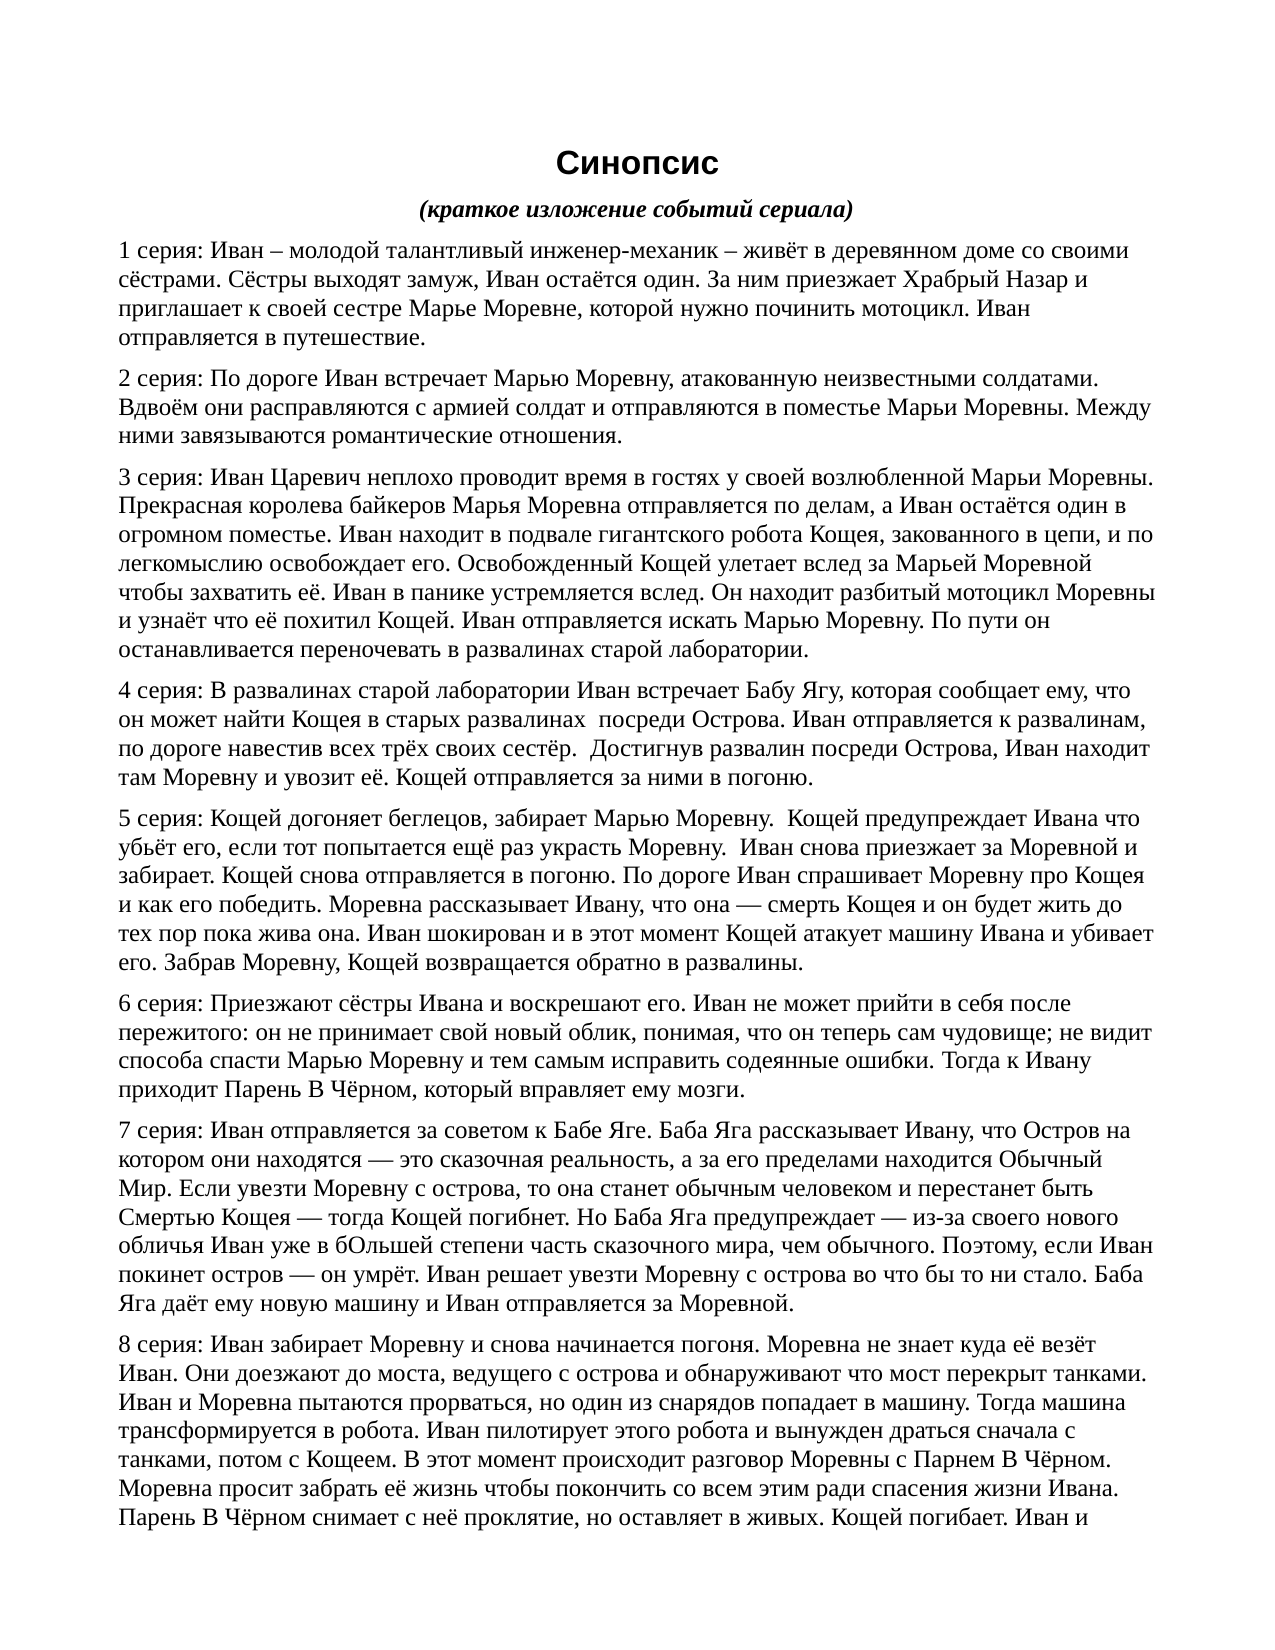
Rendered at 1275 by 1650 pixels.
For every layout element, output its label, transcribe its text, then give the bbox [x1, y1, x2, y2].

text 2 серия: По дороге Иван встречает Марью Моревну, атакованную неизвестными солдатами. Вдвоём они расправляются с армией солдат и отправляются в поместье Марьи Моревны. Между ними завязываются романтические отношения. [118, 363, 1157, 449]
text 7 серия: Иван отправляется за советом к Бабе Яге. Баба Яга рассказывает Ивану, что Остров на котором они находятся — это сказочная реальность, а за его пределами находится Обычный Мир. Если увезти Моревну с острова, то она станет обычным человеком и перестанет быть Смертью Кощея — тогда Кощей погибнет. Но Баба Яга предупреждает — из-за своего нового обличья Иван уже в бОльшей степени часть сказочного мира, чем обычного. Поэтому, если Иван покинет остров — он умрёт. Иван решает увезти Моревну с острова во что бы то ни стало. Баба Яга даёт ему новую машину и Иван отправляется за Моревной. [118, 1116, 1157, 1317]
text 5 серия: Кощей догоняет беглецов, забирает Марью Моревну. Кощей предупреждает Ивана что убьёт его, если тот попытается ещё раз украсть Моревну. Иван снова приезжает за Моревной и забирает. Кощей снова отправляется в погоню. По дороге Иван спрашивает Моревну про Кощея и как его победить. Моревна рассказывает Ивану, что она — смерть Кощея и он будет жить до тех пор пока жива она. Иван шокирован и в этот момент Кощей атакует машину Ивана и убивает его. Забрав Моревну, Кощей возвращается обратно в развалины. [118, 803, 1157, 976]
text (краткое изложение событий сериала) [118, 194, 1157, 223]
text 3 серия: Иван Царевич неплохо проводит время в гостях у своей возлюбленной Марьи Моревны. Прекрасная королева байкеров Марья Моревна отправляется по делам, а Иван остаётся один в огромном поместье. Иван находит в подвале гигантского робота Кощея, закованного в цепи, и по легкомыслию освобождает его. Освобожденный Кощей улетает вслед за Марьей Моревной чтобы захватить её. Иван в панике устремляется вслед. Он находит разбитый мотоцикл Моревны и узнаёт что её похитил Кощей. Иван отправляется искать Марью Моревну. По пути он останавливается переночевать в развалинах старой лаборатории. [118, 462, 1157, 663]
subtitle Синопсис [118, 143, 1157, 182]
text 6 серия: Приезжают сёстры Ивана и воскрешают его. Иван не может прийти в себя после пережитого: он не принимает свой новый облик, понимая, что он теперь сам чудовище; не видит способа спасти Марью Моревну и тем самым исправить содеянные ошибки. Тогда к Ивану приходит Парень В Чёрном, который вправляет ему мозги. [118, 988, 1157, 1103]
text 8 серия: Иван забирает Моревну и снова начинается погоня. Моревна не знает куда её везёт Иван. Они доезжают до моста, ведущего с острова и обнаруживают что мост перекрыт танками. Иван и Моревна пытаются прорваться, но один из снарядов попадает в машину. Тогда машина трансформируется в робота. Иван пилотирует этого робота и вынужден драться сначала с танками, потом с Кощеем. В этот момент происходит разговор Моревны с Парнем В Чёрном. Моревна просит забрать её жизнь чтобы покончить со всем этим ради спасения жизни Ивана. Парень В Чёрном снимает с неё проклятие, но оставляет в живых. Кощей погибает. Иван и [118, 1329, 1157, 1531]
text 4 серия: В развалинах старой лаборатории Иван встречает Бабу Ягу, которая сообщает ему, что он может найти Кощея в старых развалинах посреди Острова. Иван отправляется к развалинам, по дороге навестив всех трёх своих сестёр. Достигнув развалин посреди Острова, Иван находит там Моревну и увозит её. Кощей отправляется за ними в погоню. [118, 676, 1157, 791]
text 1 серия: Иван – молодой талантливый инженер-механик – живёт в деревянном доме со своими сёстрами. Сёстры выходят замуж, Иван остаётся один. За ним приезжает Храбрый Назар и приглашает к своей сестре Марье Моревне, которой нужно починить мотоцикл. Иван отправляется в путешествие. [118, 236, 1157, 351]
